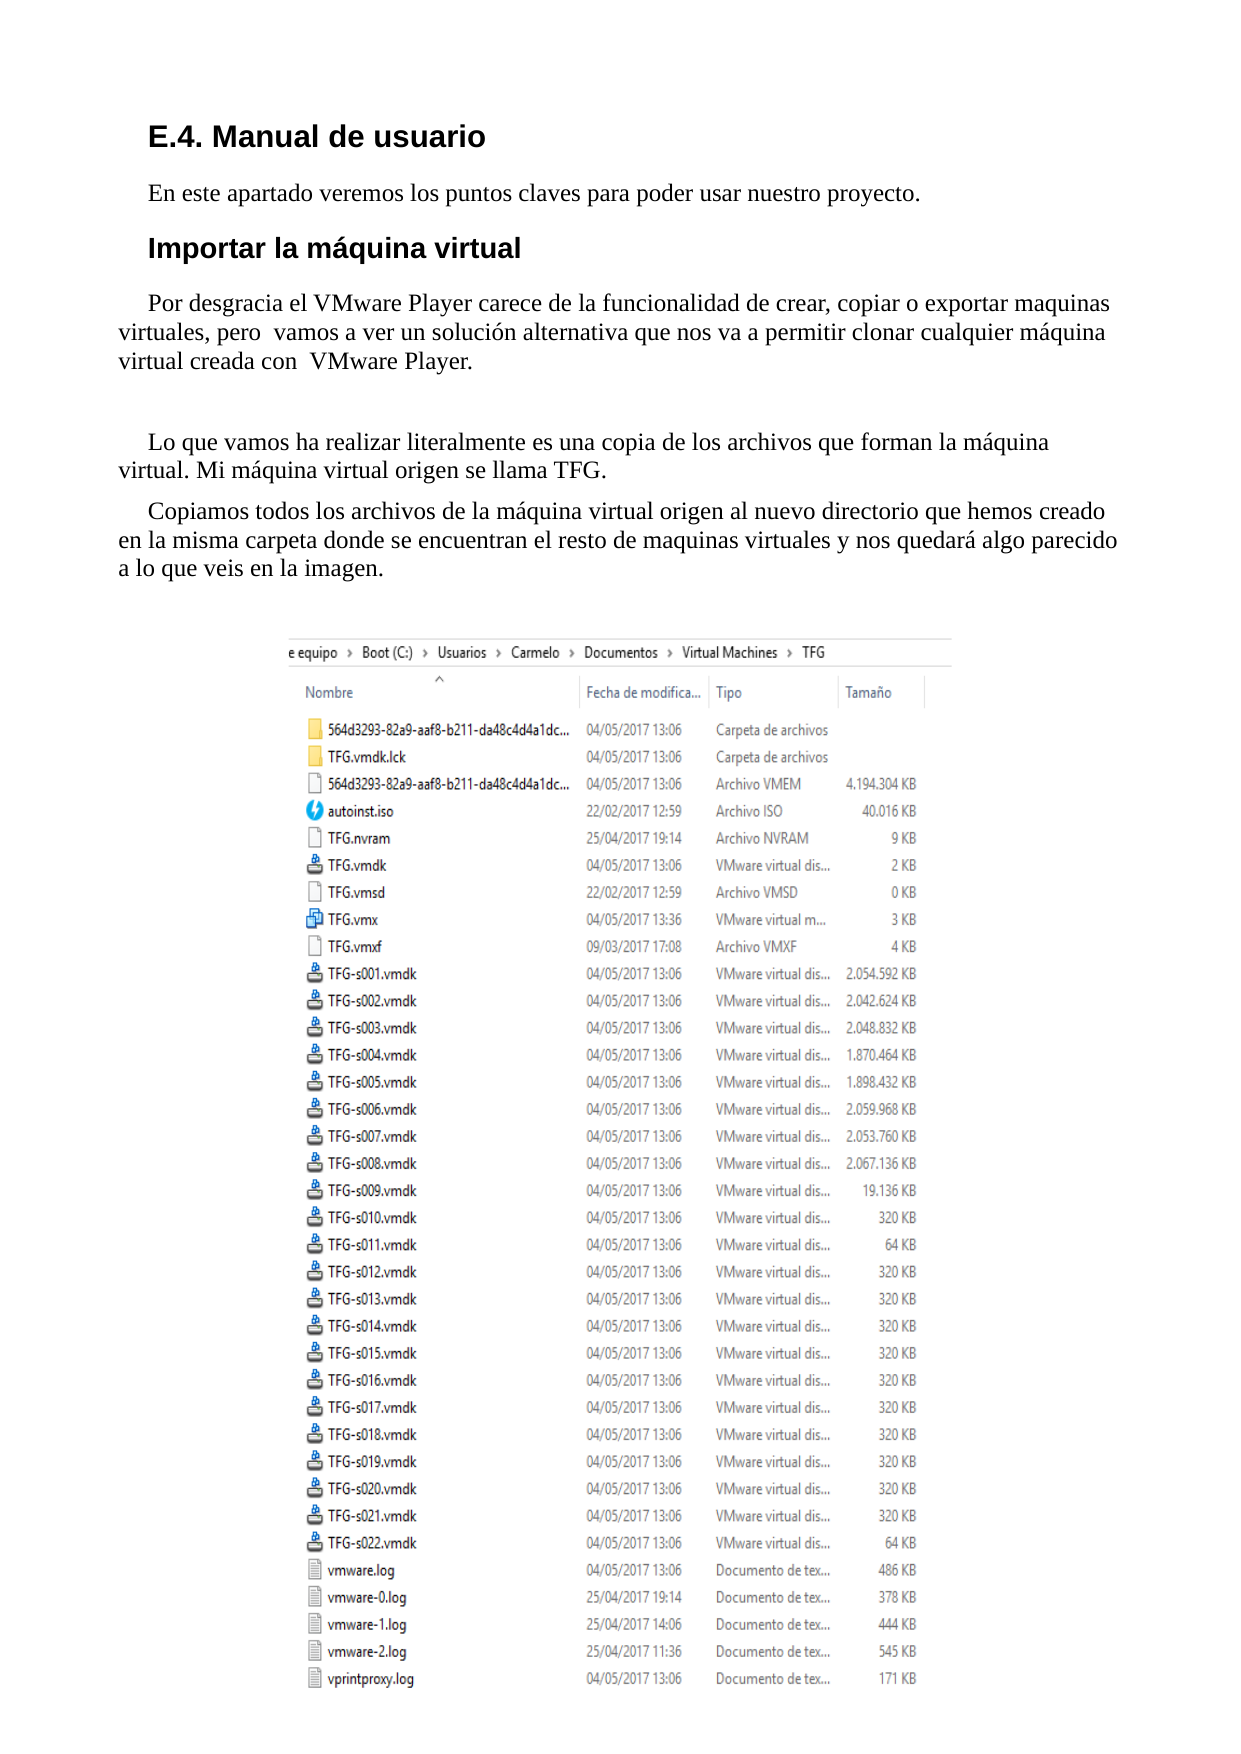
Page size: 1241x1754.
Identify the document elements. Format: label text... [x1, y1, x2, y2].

text En este apartado veremos los puntos claves para poder usar nuestro proyecto. [118, 178, 1122, 206]
subtitle E.4. Manual de usuario [148, 118, 1122, 154]
text Lo que vamos ha realizar literalmente es una copia de los archivos que forman la máquina virtual. Mi máquina virtual origen se llama TFG. [118, 427, 1122, 484]
subtitle Importar la máquina virtual [148, 231, 1122, 265]
text Copiamos todos los archivos de la máquina virtual origen al nuevo directorio que hemos creado en la misma carpeta donde se encuentran el resto de maquinas virtuales y nos quedará algo parecido a lo que veis en la imagen. [118, 496, 1122, 582]
text Por desgracia el VMware Player carece de la funcionalidad de crear, copiar o exportar maquinas virtuales, pero vamos a ver un solución alternativa que nos va a permitir clonar cualquier máquina virtual creada con VMware Player. [118, 288, 1122, 374]
